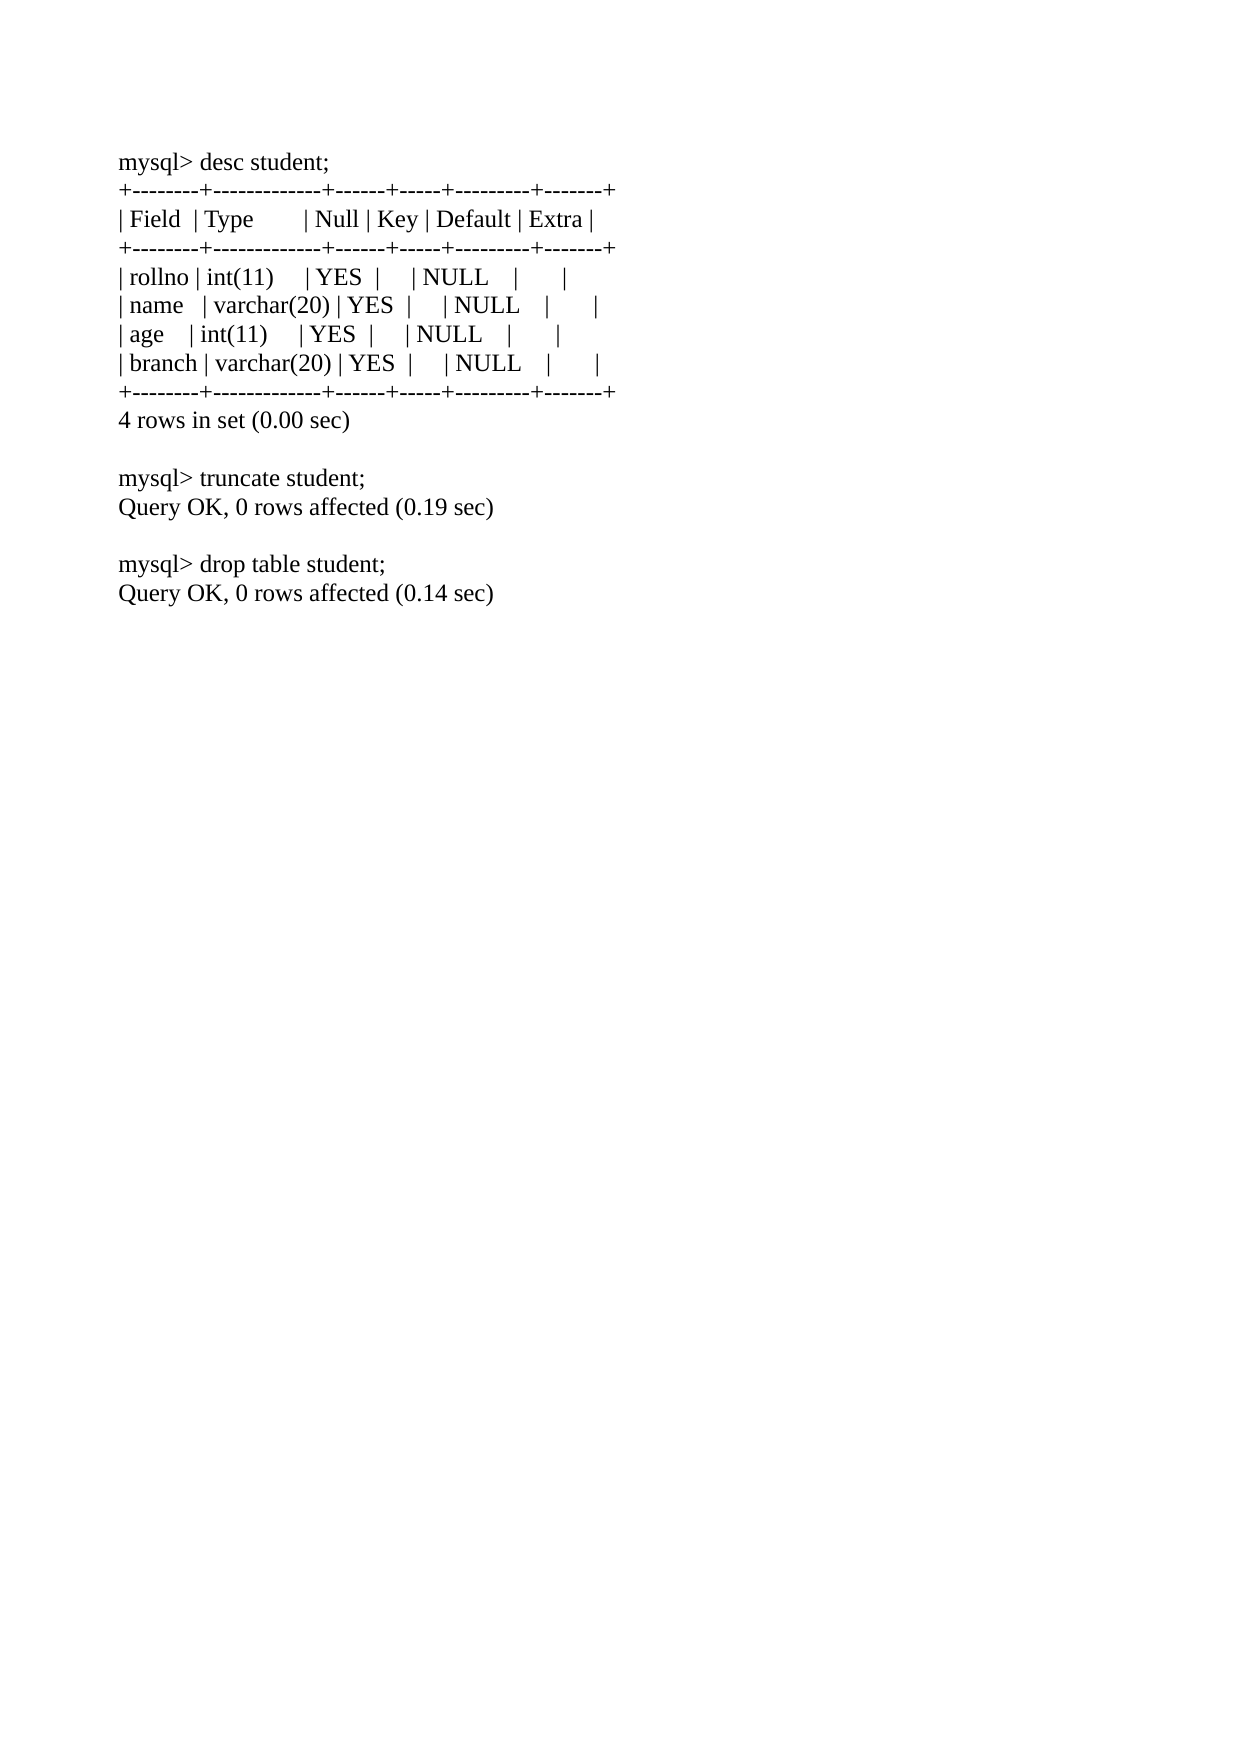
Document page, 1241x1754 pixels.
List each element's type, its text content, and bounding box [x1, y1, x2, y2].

text | branch | varchar(20) | YES | | NULL | | [118, 348, 1122, 377]
text | Field | Type | Null | Key | Default | Extra | [118, 204, 1122, 233]
text 4 rows in set (0.00 sec) [118, 406, 1122, 434]
text Query OK, 0 rows affected (0.19 sec) [118, 492, 1122, 521]
text +--------+-------------+------+-----+---------+-------+ [118, 233, 1122, 262]
text | age | int(11) | YES | | NULL | | [118, 319, 1122, 348]
text mysql> desc student; [118, 147, 1122, 176]
text | rollno | int(11) | YES | | NULL | | [118, 262, 1122, 291]
text +--------+-------------+------+-----+---------+-------+ [118, 377, 1122, 406]
text Query OK, 0 rows affected (0.14 sec) [118, 578, 1122, 607]
text | name | varchar(20) | YES | | NULL | | [118, 291, 1122, 319]
text +--------+-------------+------+-----+---------+-------+ [118, 176, 1122, 204]
text mysql> truncate student; [118, 463, 1122, 492]
text mysql> drop table student; [118, 549, 1122, 578]
